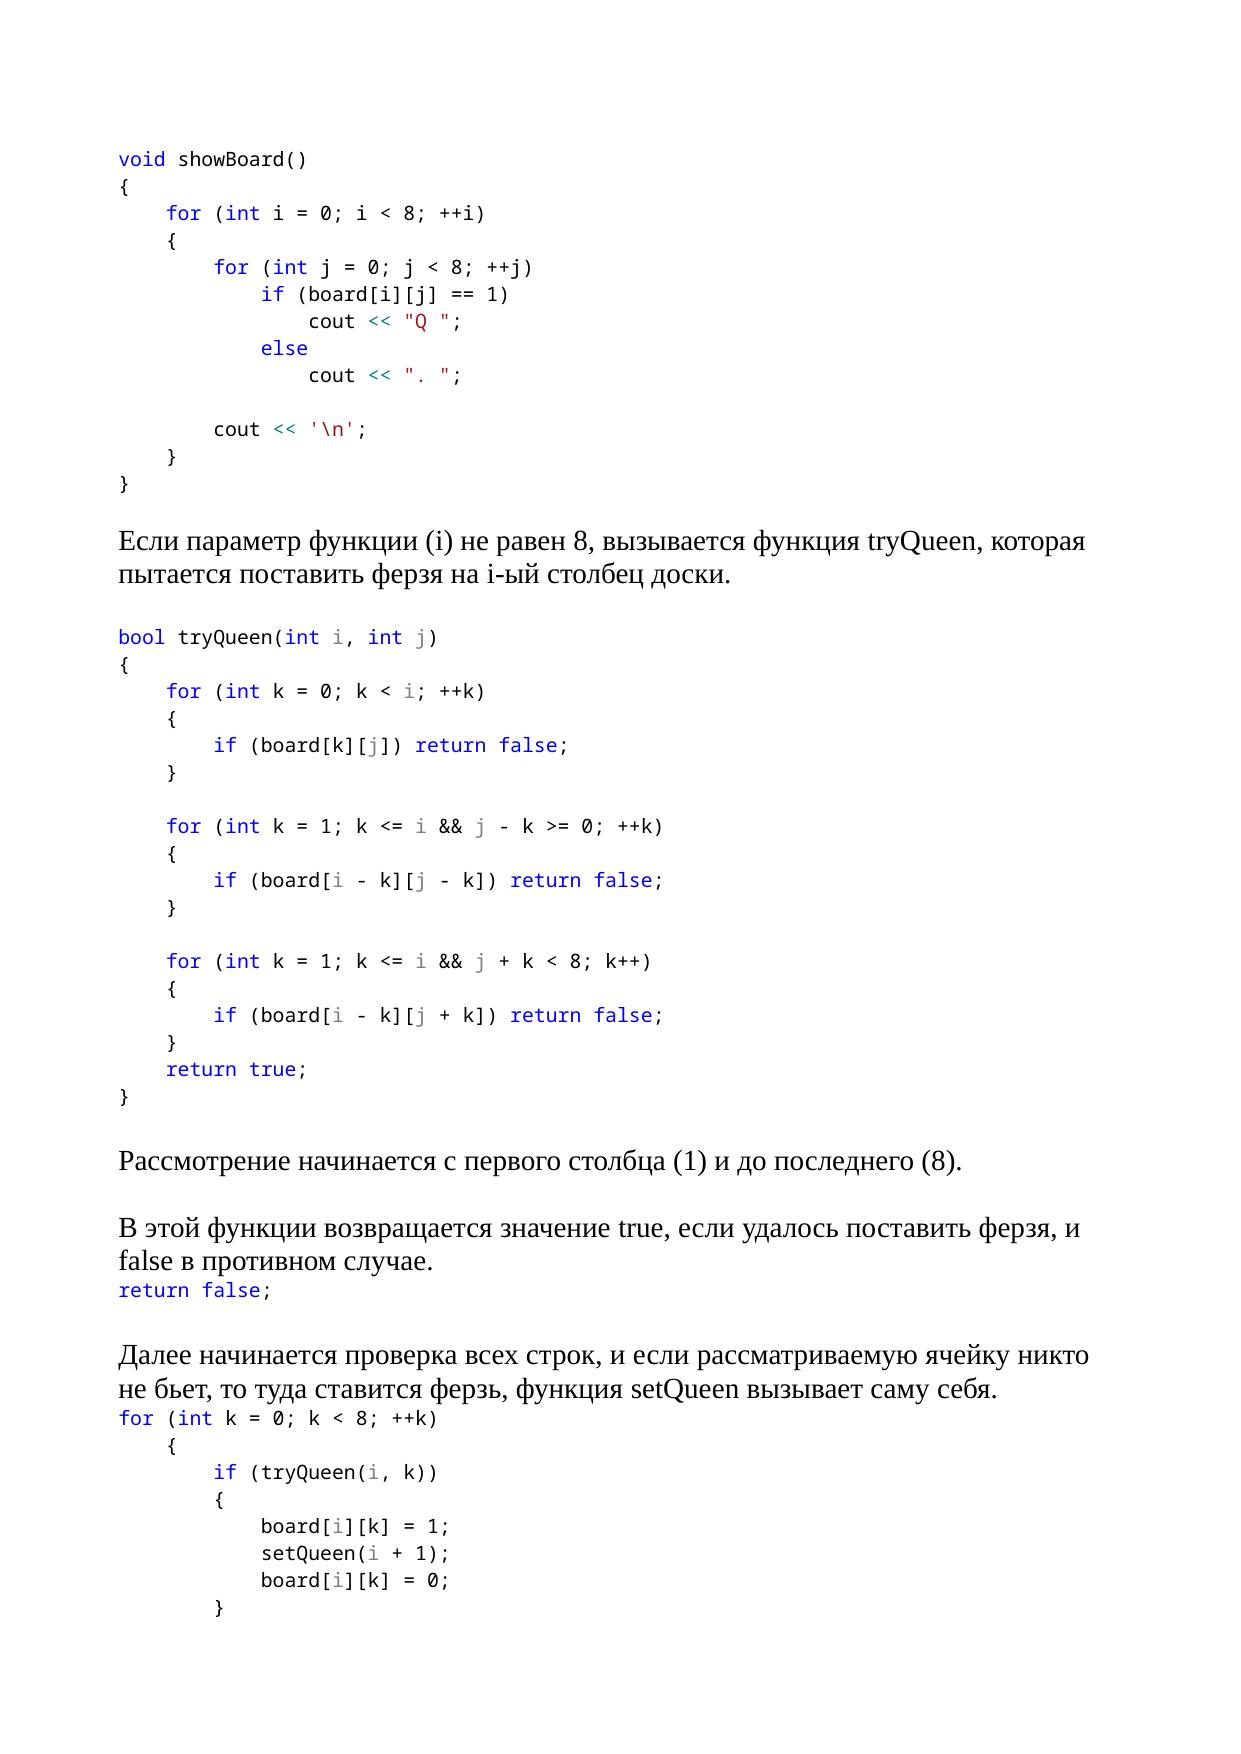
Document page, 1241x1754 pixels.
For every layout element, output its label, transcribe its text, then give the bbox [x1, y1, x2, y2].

text for (int k = 0; k < 8; ++k) [118, 1404, 1122, 1431]
text for (int k = 0; k < i; ++k) [118, 677, 1122, 704]
text if (board[k][j]) return false; [118, 731, 1122, 758]
text } [118, 893, 1122, 920]
text board[i][k] = 0; [118, 1566, 1122, 1593]
text { [118, 1485, 1122, 1512]
text else [118, 334, 1122, 361]
text for (int i = 0; i < 8; ++i) [118, 199, 1122, 226]
text } [118, 758, 1122, 785]
text { [118, 650, 1122, 677]
text } [118, 1028, 1122, 1055]
text } [118, 469, 1122, 496]
text { [118, 172, 1122, 199]
text return true; [118, 1055, 1122, 1082]
text cout << "Q "; [118, 307, 1122, 334]
text void showBoard() [118, 145, 1122, 172]
text board[i][k] = 1; [118, 1512, 1122, 1539]
text } [118, 1593, 1122, 1620]
text { [118, 704, 1122, 731]
text for (int k = 1; k <= i && j + k < 8; k++) [118, 947, 1122, 974]
text for (int k = 1; k <= i && j - k >= 0; ++k) [118, 812, 1122, 839]
text if (board[i][j] == 1) [118, 280, 1122, 307]
text bool tryQueen(int i, int j) [118, 623, 1122, 650]
text cout << '\n'; [118, 415, 1122, 442]
text if (board[i - k][j + k]) return false; [118, 1001, 1122, 1028]
text return false; [118, 1277, 1122, 1304]
text } [118, 442, 1122, 469]
text { [118, 974, 1122, 1001]
text { [118, 839, 1122, 866]
text { [118, 1431, 1122, 1458]
text В этой функции возвращается значение true, если удалось поставить ферзя, и false в противном случае. [118, 1210, 1122, 1277]
text setQueen(i + 1); [118, 1539, 1122, 1566]
text if (board[i - k][j - k]) return false; [118, 866, 1122, 893]
text } [118, 1082, 1122, 1109]
text if (tryQueen(i, k)) [118, 1458, 1122, 1485]
text Если параметр функции (i) не равен 8, вызывается функция tryQueen, которая пытается поставить ферзя на i-ый столбец доски. [118, 523, 1122, 590]
text cout << ". "; [118, 361, 1122, 388]
text Далее начинается проверка всех строк, и если рассматриваемую ячейку никто не бьет, то туда ставится ферзь, функция setQueen вызывает саму себя. [118, 1337, 1122, 1404]
text { [118, 226, 1122, 253]
text for (int j = 0; j < 8; ++j) [118, 253, 1122, 280]
text Рассмотрение начинается с первого столбца (1) и до последнего (8). [118, 1143, 1122, 1176]
